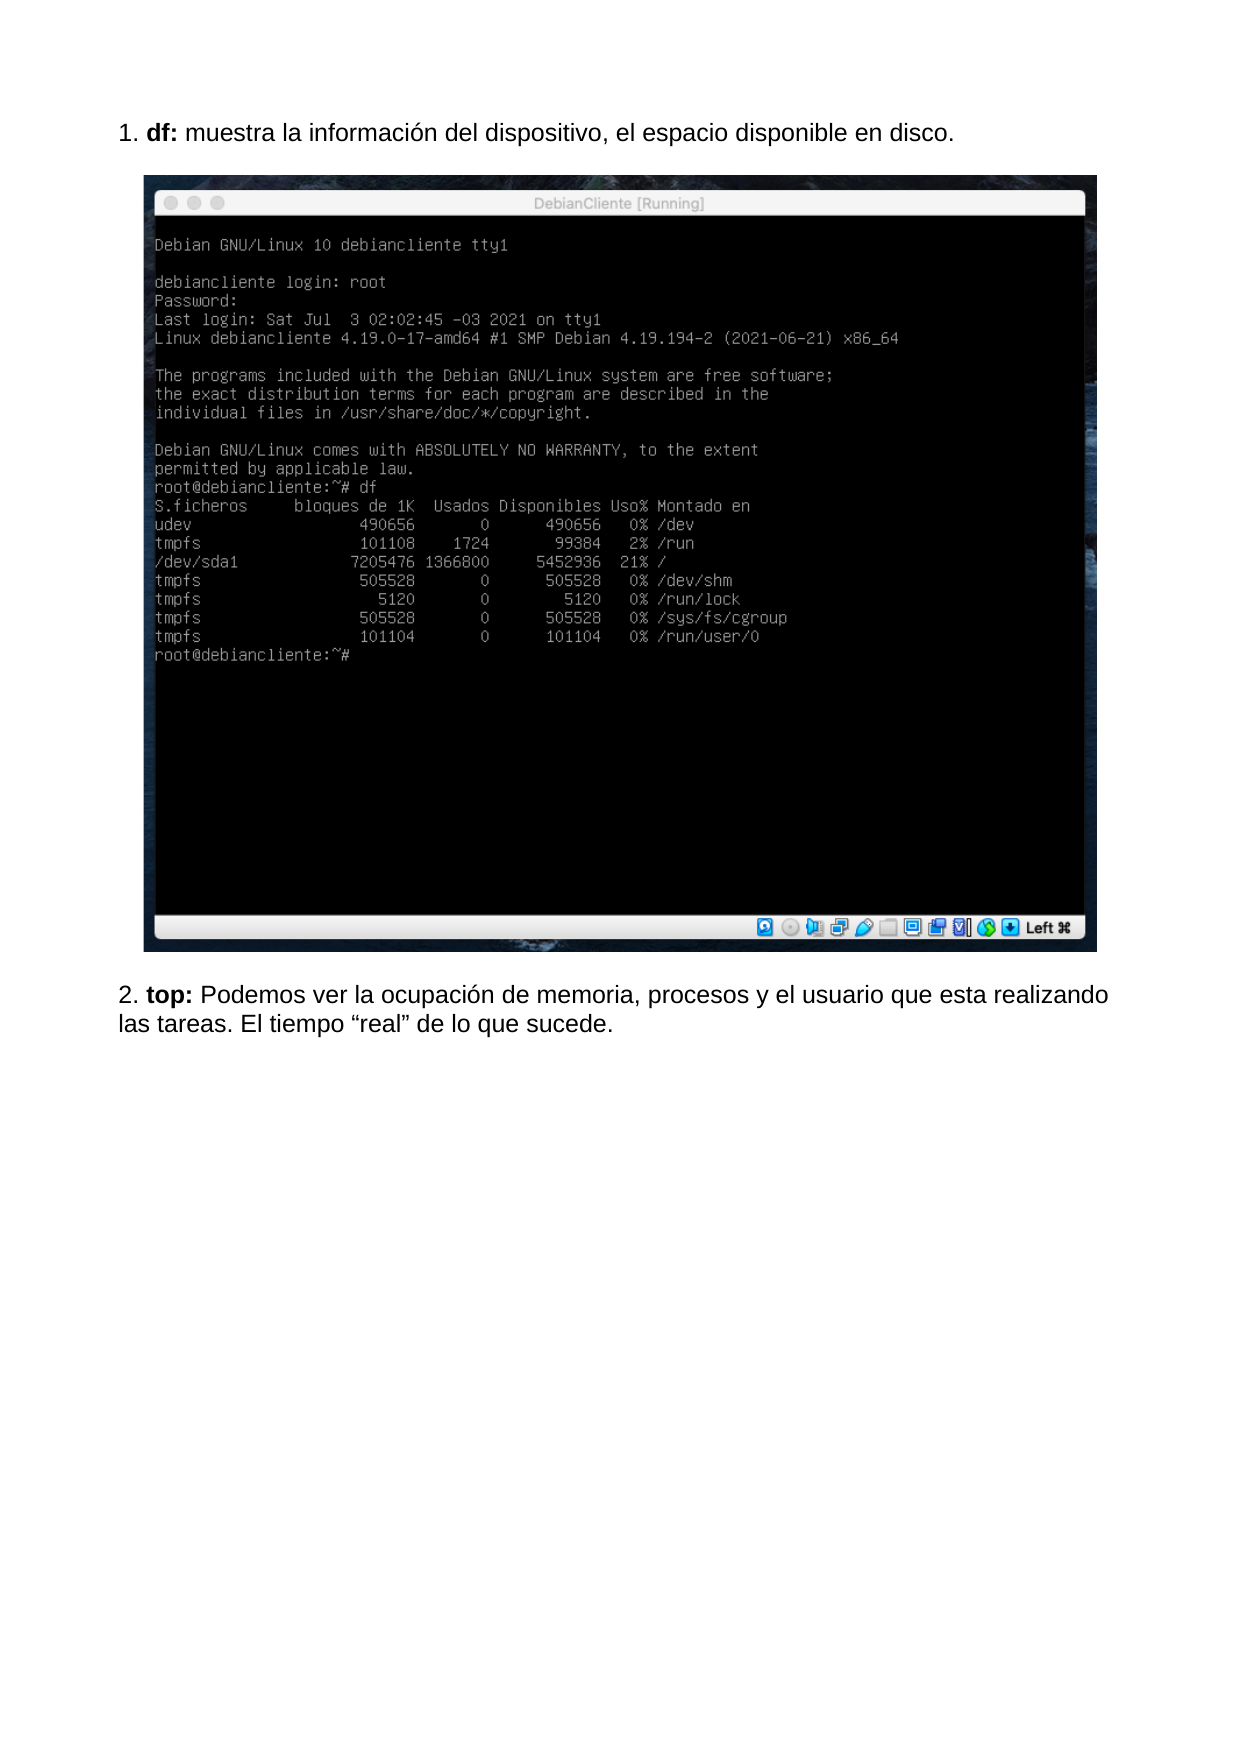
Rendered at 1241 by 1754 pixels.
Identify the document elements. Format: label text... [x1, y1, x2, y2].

text 2. top: Podemos ver la ocupación de memoria, procesos y el usuario que esta realizando las tareas. El tiempo “real” de lo que sucede. [118, 980, 1122, 1037]
picture [143, 175, 1097, 952]
text 1. df: muestra la información del dispositivo, el espacio disponible en disco. [118, 118, 1122, 147]
